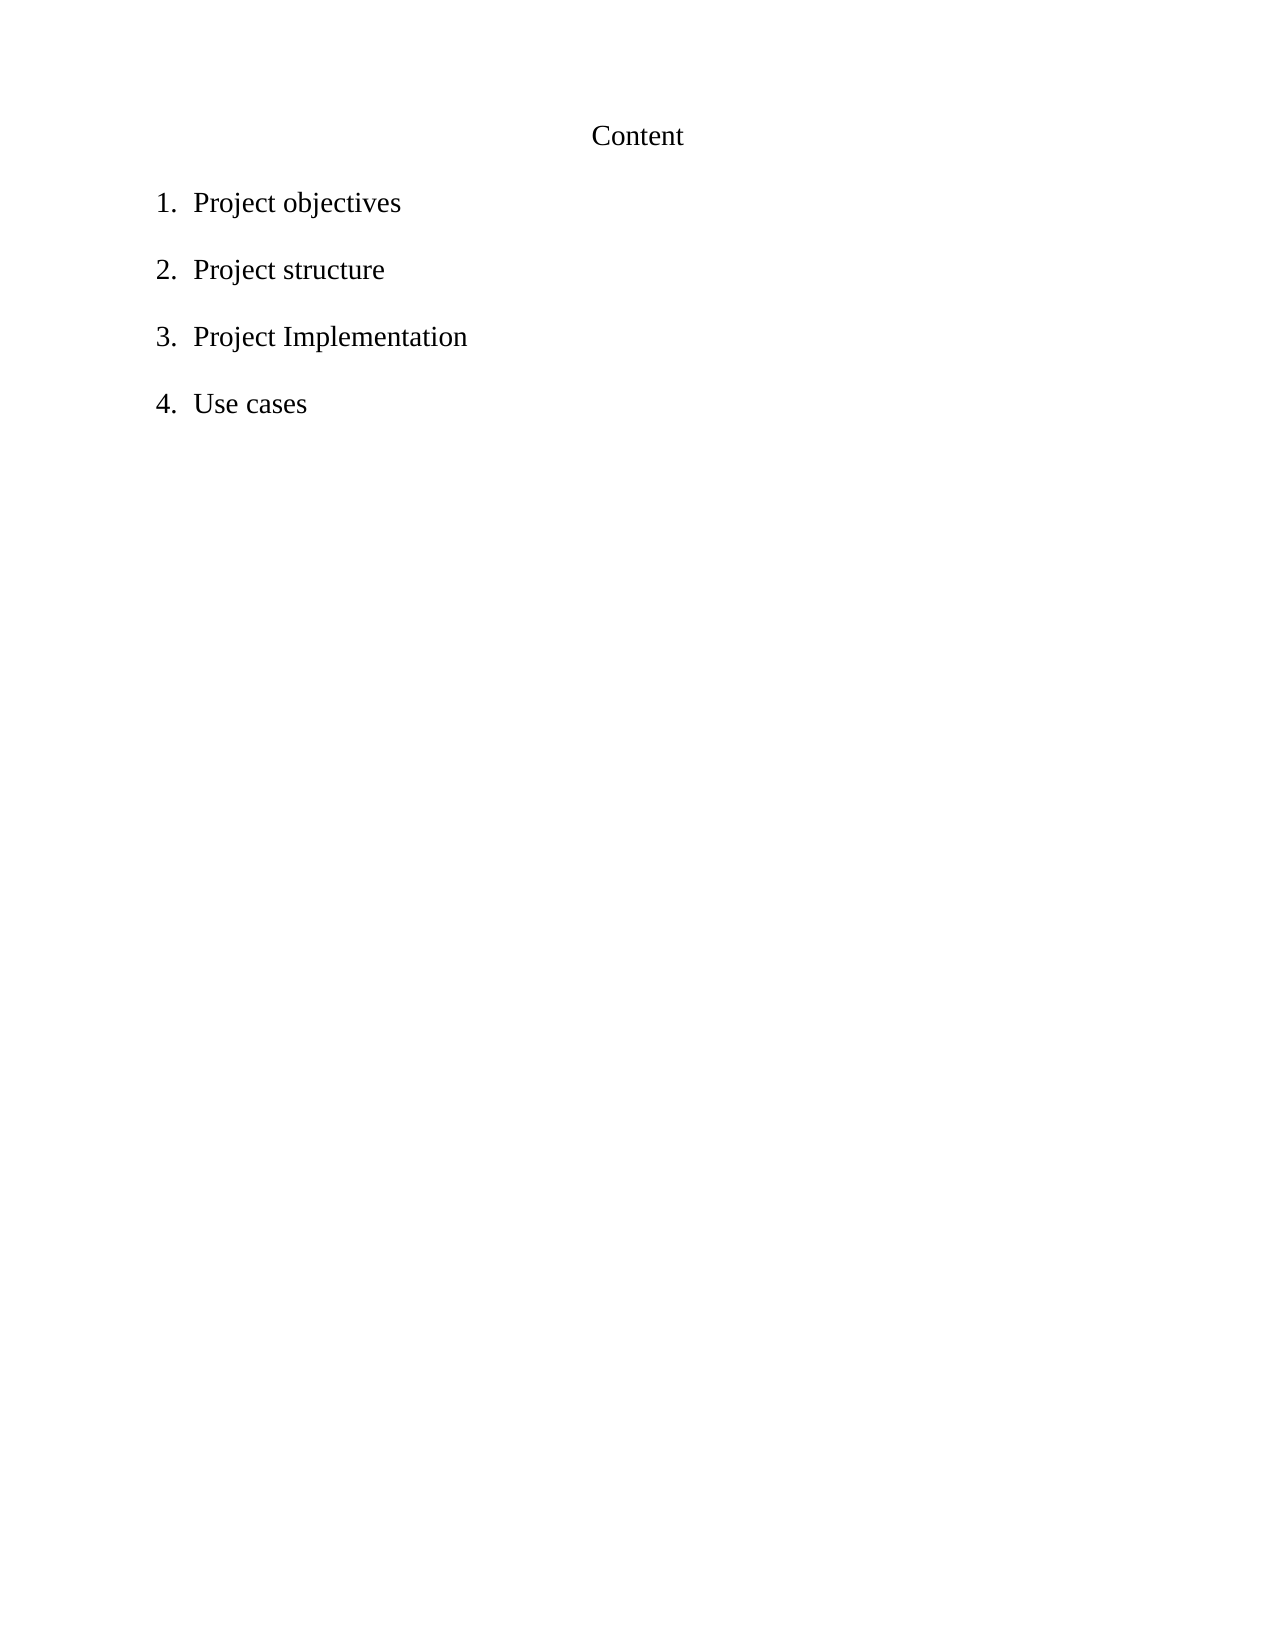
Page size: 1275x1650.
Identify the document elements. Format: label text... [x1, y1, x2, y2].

list Project Implementation [156, 319, 1157, 353]
text Content [118, 118, 1157, 152]
list Project objectives [156, 185, 1157, 219]
list Project structure [156, 252, 1157, 286]
list Use cases [156, 386, 1157, 420]
